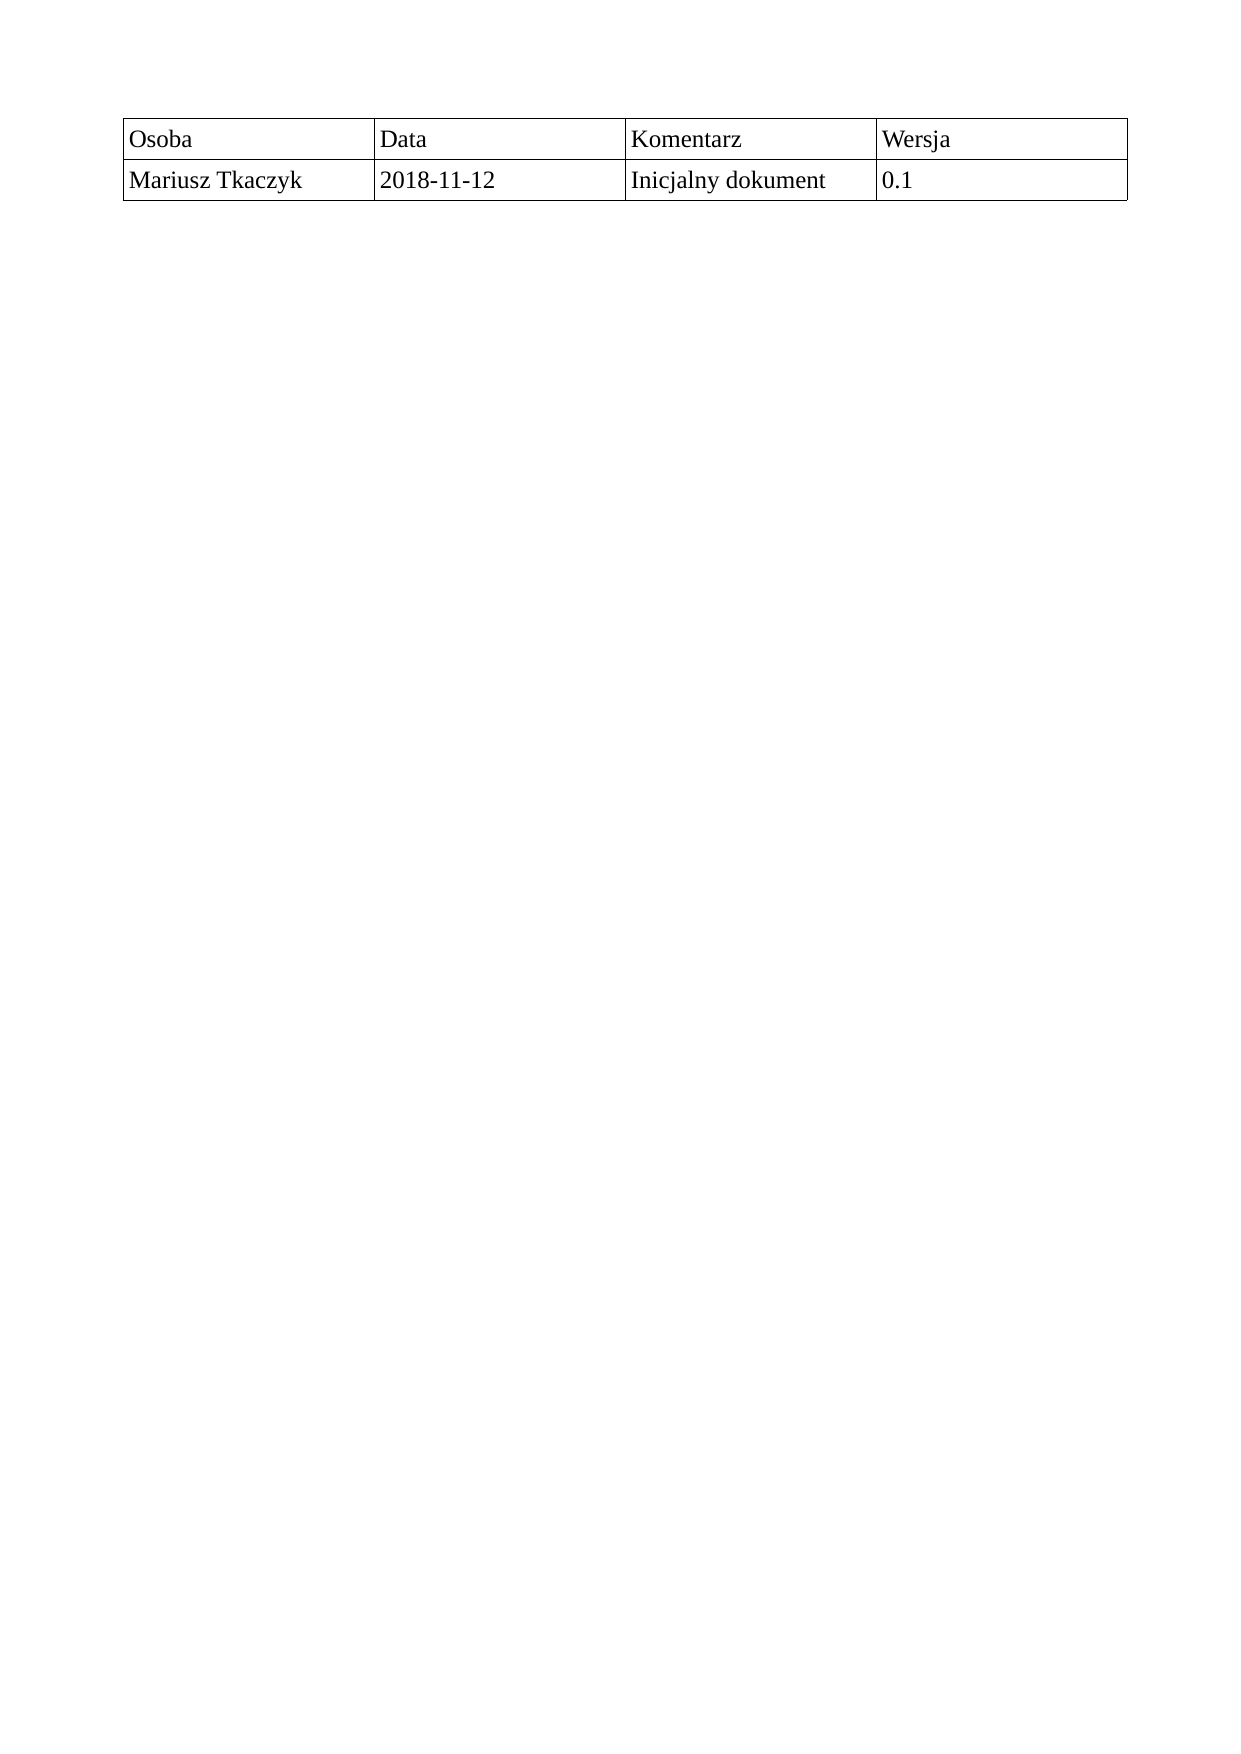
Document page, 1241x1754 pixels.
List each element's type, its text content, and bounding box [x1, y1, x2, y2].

table_cell Inicjalny dokument [626, 160, 876, 199]
table_header Osoba [124, 119, 374, 159]
table_header Data [375, 119, 625, 159]
table_cell 0.1 [877, 160, 1127, 199]
table_cell 2018-11-12 [375, 160, 625, 199]
table_header Wersja [877, 119, 1127, 159]
table_cell Mariusz Tkaczyk [124, 160, 374, 199]
table_header Komentarz [626, 119, 876, 159]
